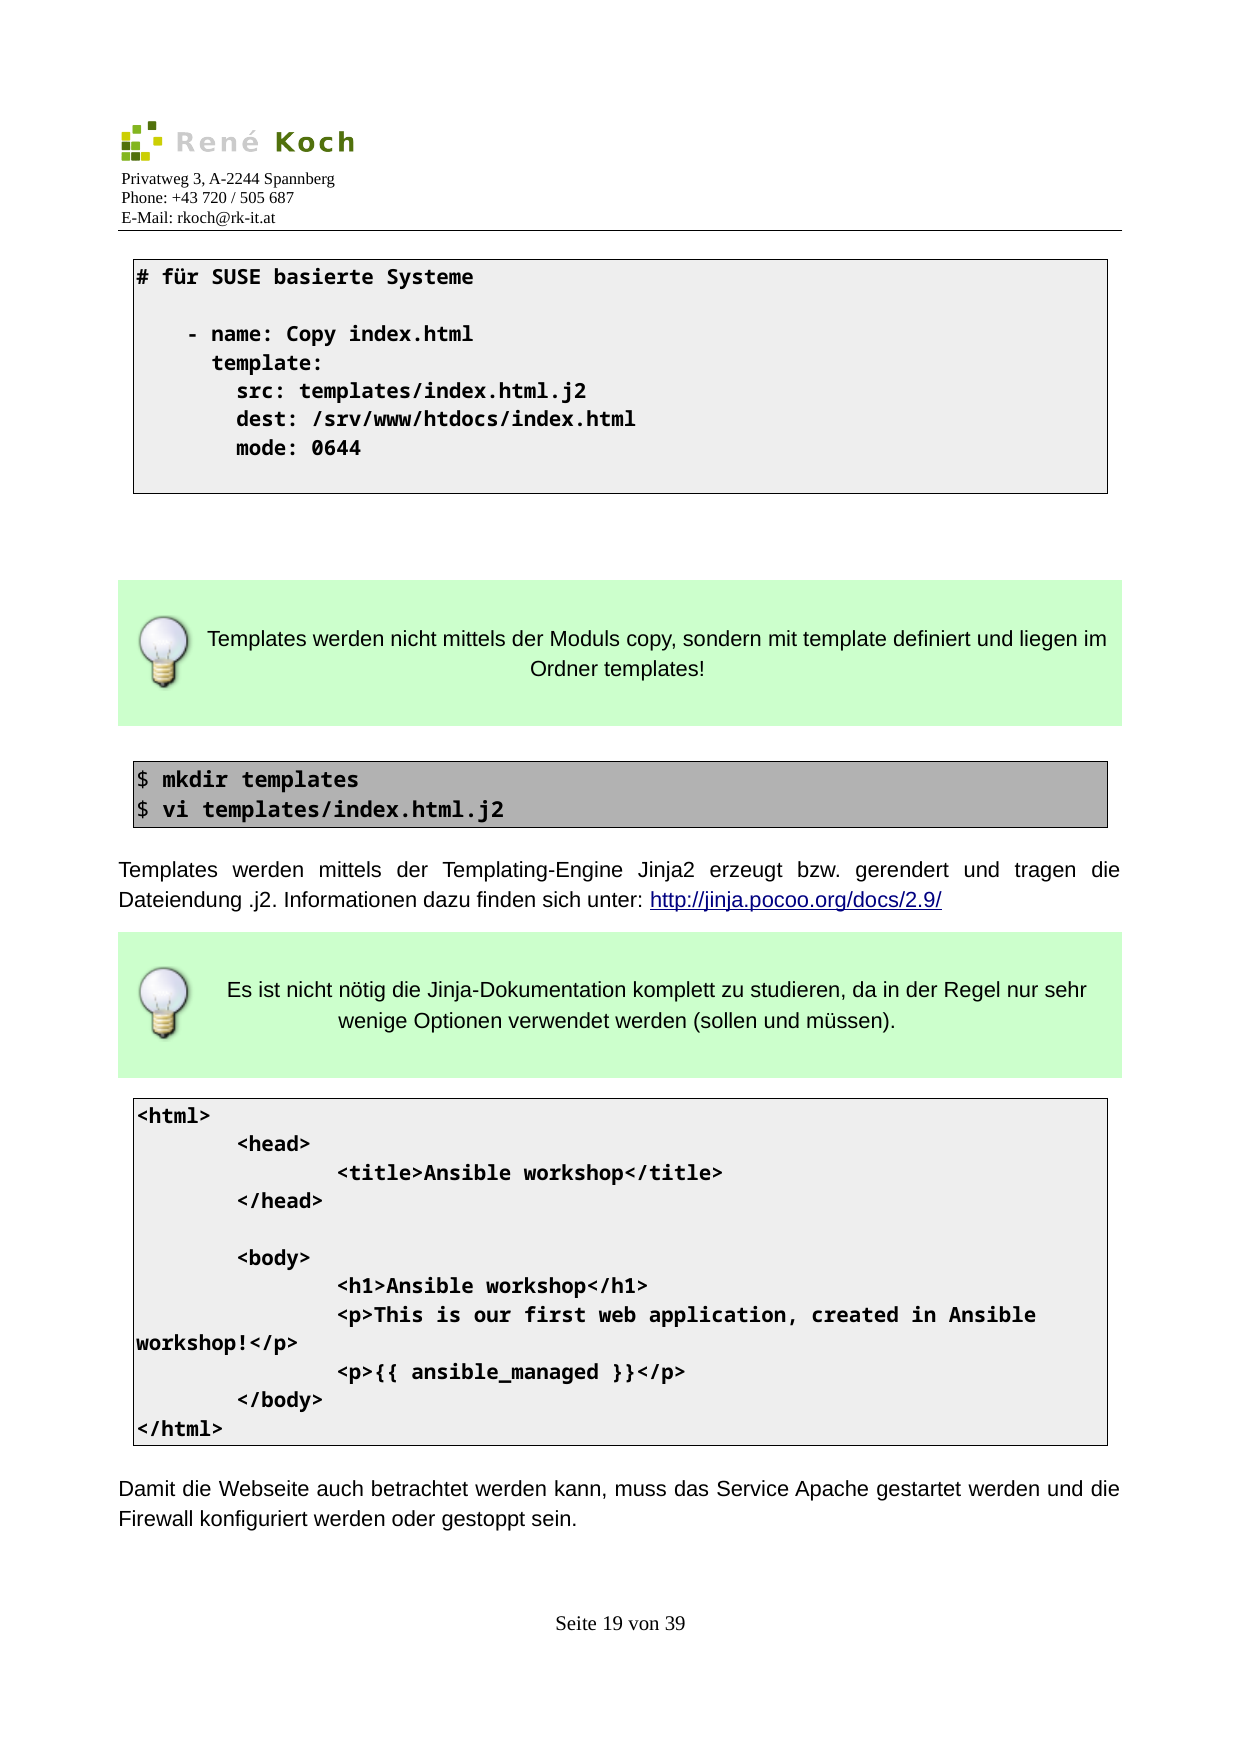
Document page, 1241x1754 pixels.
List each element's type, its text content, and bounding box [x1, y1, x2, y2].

text <p>This is our first web application, created in Ansible workshop!</p> [134, 1297, 1107, 1354]
text <h1>Ansible workshop</h1> [134, 1268, 1107, 1297]
text Templates werden nicht mittels der Moduls copy, sondern mit template definiert und liegen im Ordner templates! [203, 626, 1122, 681]
text - name: Copy index.html [134, 316, 1107, 344]
text <html> [134, 1099, 1107, 1126]
text src: templates/index.html.j2 [134, 373, 1107, 401]
text Es ist nicht nötig die Jinja-Dokumentation komplett zu studieren, da in der Regel nur sehr wenige Optionen verwendet werden (sollen und müssen). [203, 977, 1122, 1033]
text </html> [134, 1411, 1107, 1445]
picture [128, 966, 203, 1042]
text <title>Ansible workshop</title> [134, 1155, 1107, 1183]
text </head> [134, 1183, 1107, 1212]
text <p>{{ ansible_managed }}</p> [134, 1354, 1107, 1382]
text $ vi templates/index.html.j2 [134, 791, 1107, 827]
text Damit die Webseite auch betrachtet werden kann, muss das Service Apache gestartet werden und die Firewall konfiguriert werden oder gestoppt sein. [118, 1475, 1122, 1531]
text <body> [134, 1240, 1107, 1268]
text $ mkdir templates [134, 762, 1107, 791]
picture [128, 615, 203, 691]
text # für SUSE basierte Systeme [134, 260, 1107, 288]
text </body> [134, 1382, 1107, 1411]
text Templates werden mittels der Templating-Engine Jinja2 erzeugt bzw. gerendert und tragen die Dateiendung .j2. Informationen dazu finden sich unter: http://jinja.pocoo.org/docs/2.9/ [118, 857, 1122, 912]
text dest: /srv/www/htdocs/index.html [134, 401, 1107, 430]
text <head> [134, 1126, 1107, 1155]
text mode: 0644 [134, 430, 1107, 458]
text template: [134, 344, 1107, 373]
picture [121, 121, 354, 161]
